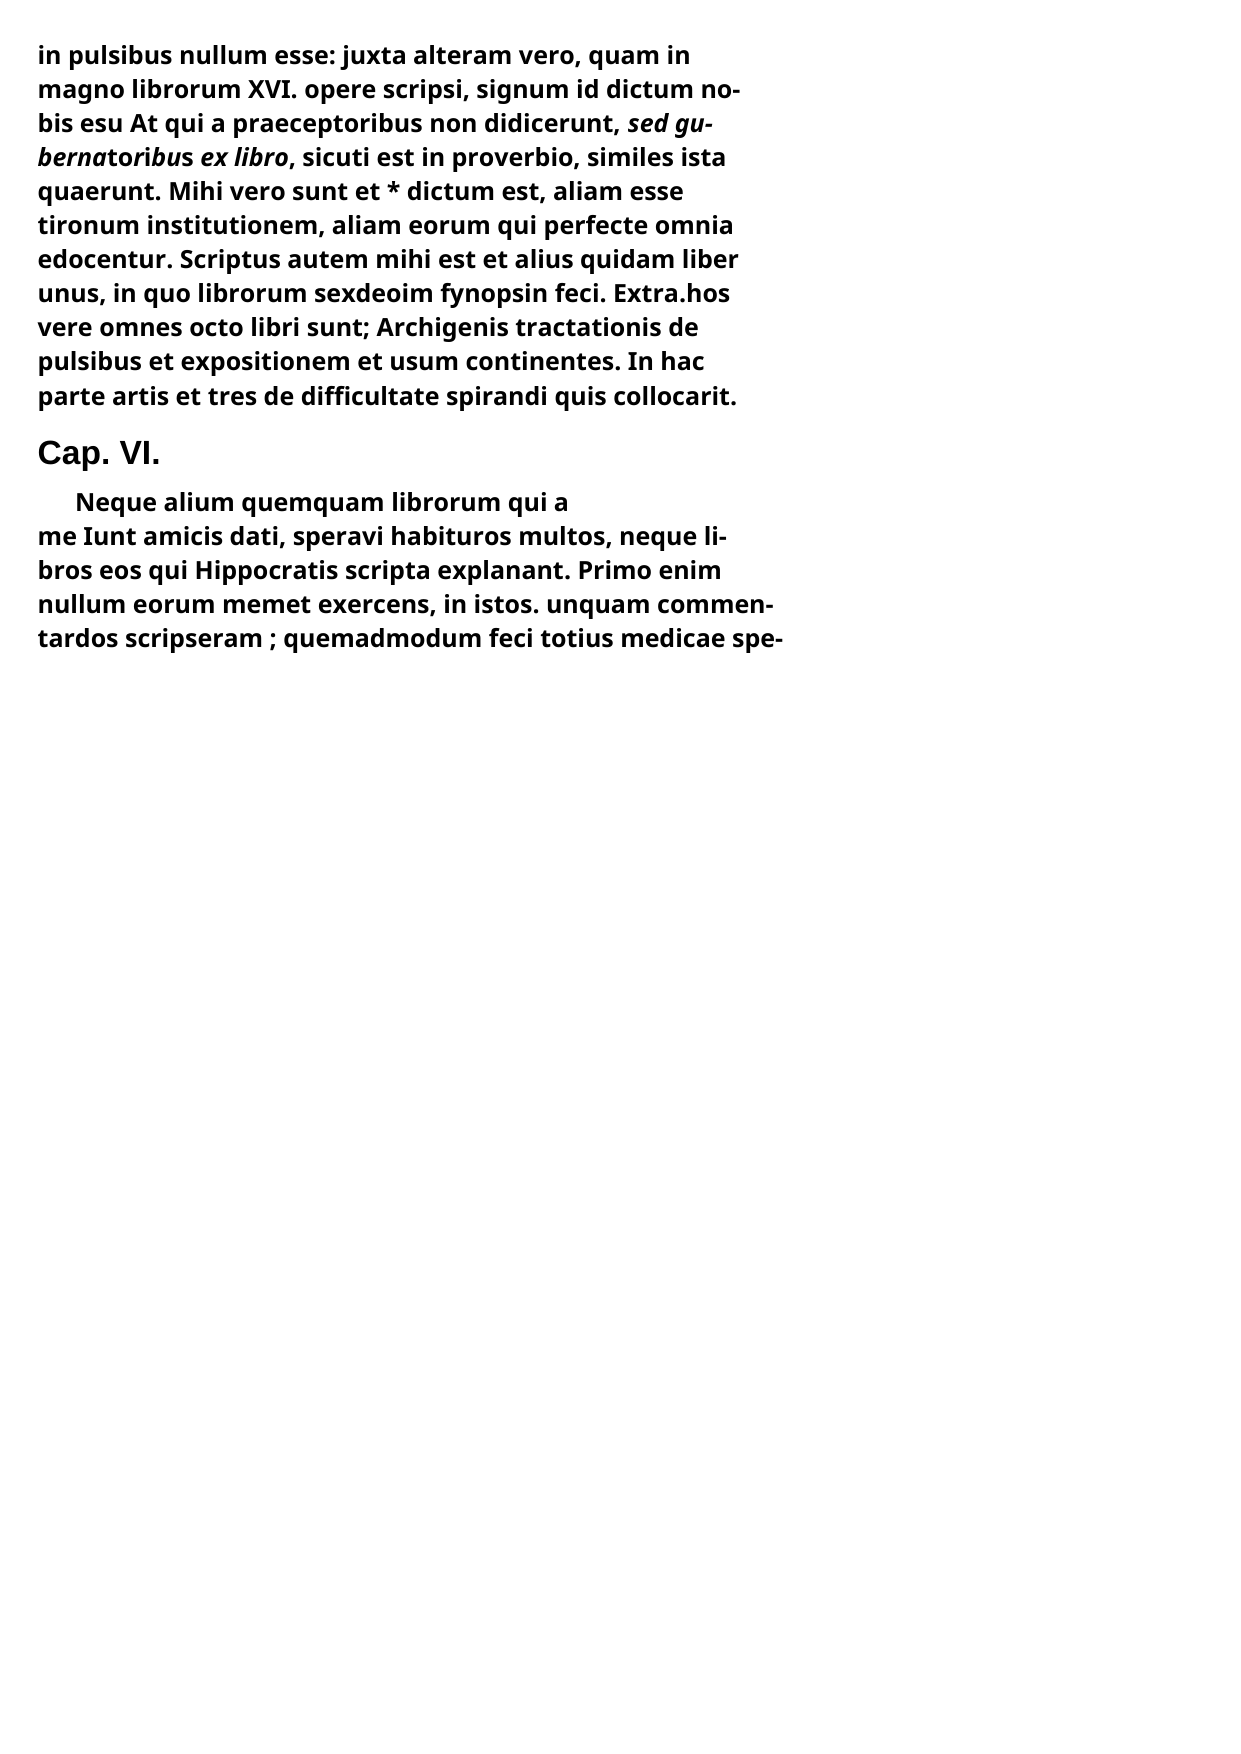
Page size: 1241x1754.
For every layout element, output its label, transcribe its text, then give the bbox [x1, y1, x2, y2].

text Neque alium quemquam librorum qui a me Iunt amicis dati, speravi habituros multos, neque li- bros eos qui Hippocratis scripta explanant. Primo enim nullum eorum memet exercens, in istos. unquam commen- tardos scripseram ; quemadmodum feci totius medicae spe- [37, 484, 1203, 654]
text in pulsibus nullum esse: juxta alteram vero, quam in magno librorum XVI. opere scripsi, signum id dictum no- bis esu At qui a praeceptoribus non didicerunt, sed gu- bernatoribus ex libro, sicuti est in proverbio, similes ista quaerunt. Mihi vero sunt et * dictum est, aliam esse tironum institutionem, aliam eorum qui perfecte omnia edocentur. Scriptus autem mihi est et alius quidam liber unus, in quo librorum sexdeoim fynopsin feci. Extra.hos vere omnes octo libri sunt; Archigenis tractationis de pulsibus et expositionem et usum continentes. In hac parte artis et tres de difficultate spirandi quis collocarit. [37, 37, 1203, 412]
subtitle Cap. VI. [37, 433, 1203, 472]
